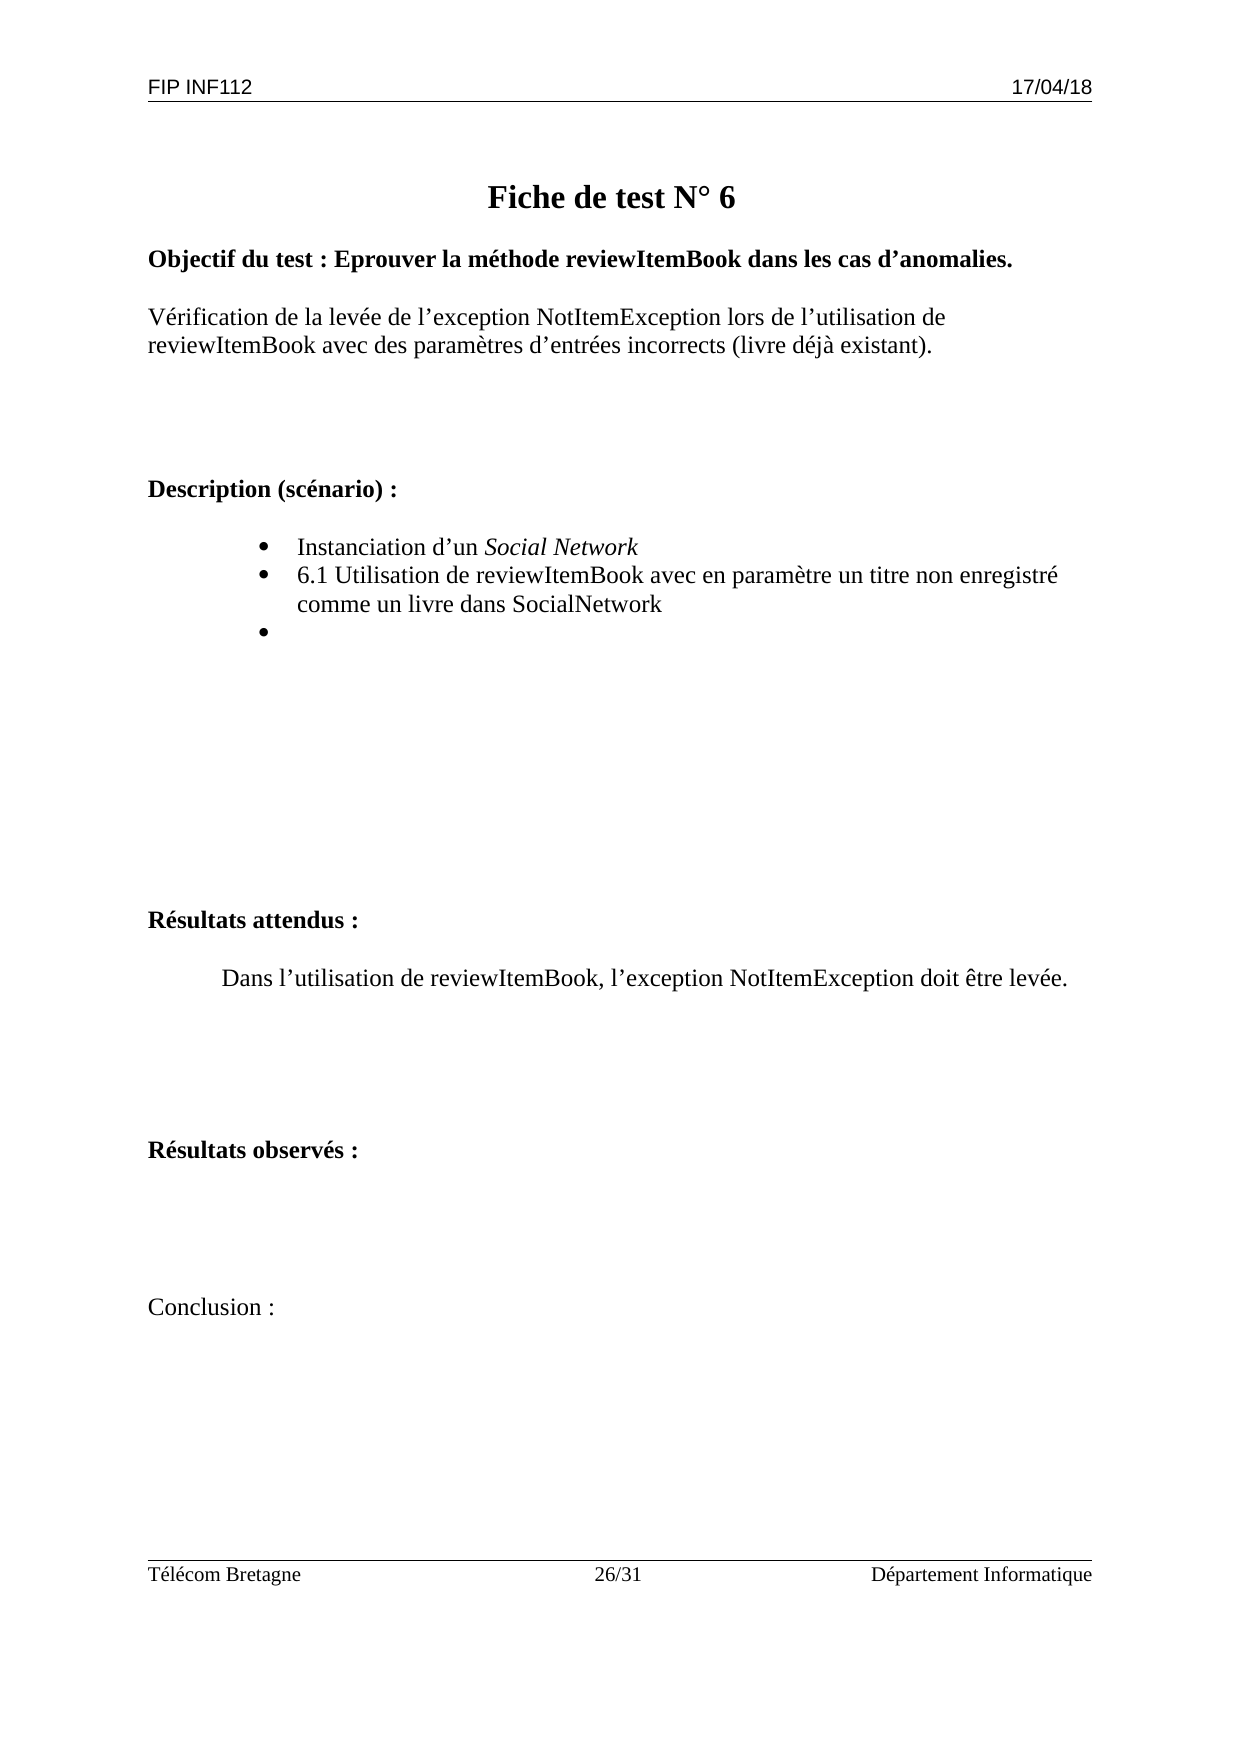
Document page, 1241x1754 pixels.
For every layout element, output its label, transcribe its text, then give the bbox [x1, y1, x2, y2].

title Fiche de test N° 6 [148, 177, 1092, 216]
list Instanciation d’un Social Network [259, 532, 1092, 561]
text Dans l’utilisation de reviewItemBook, l’exception NotItemException doit être levée. [148, 963, 1092, 992]
text Résultats observés : [148, 1136, 1092, 1164]
text Vérification de la levée de l’exception NotItemException lors de l’utilisation de reviewItemBook avec des paramètres d’entrées incorrects (livre déjà existant). [148, 302, 1092, 359]
text Description (scénario) : [148, 474, 1092, 503]
subtitle Conclusion : [148, 1292, 1092, 1321]
text Objectif du test : Eprouver la méthode reviewItemBook dans les cas d’anomalies. [148, 244, 1092, 273]
list 6.1 Utilisation de reviewItemBook avec en paramètre un titre non enregistré comme un livre dans SocialNetwork [259, 561, 1092, 618]
text Résultats attendus : [148, 906, 1092, 934]
